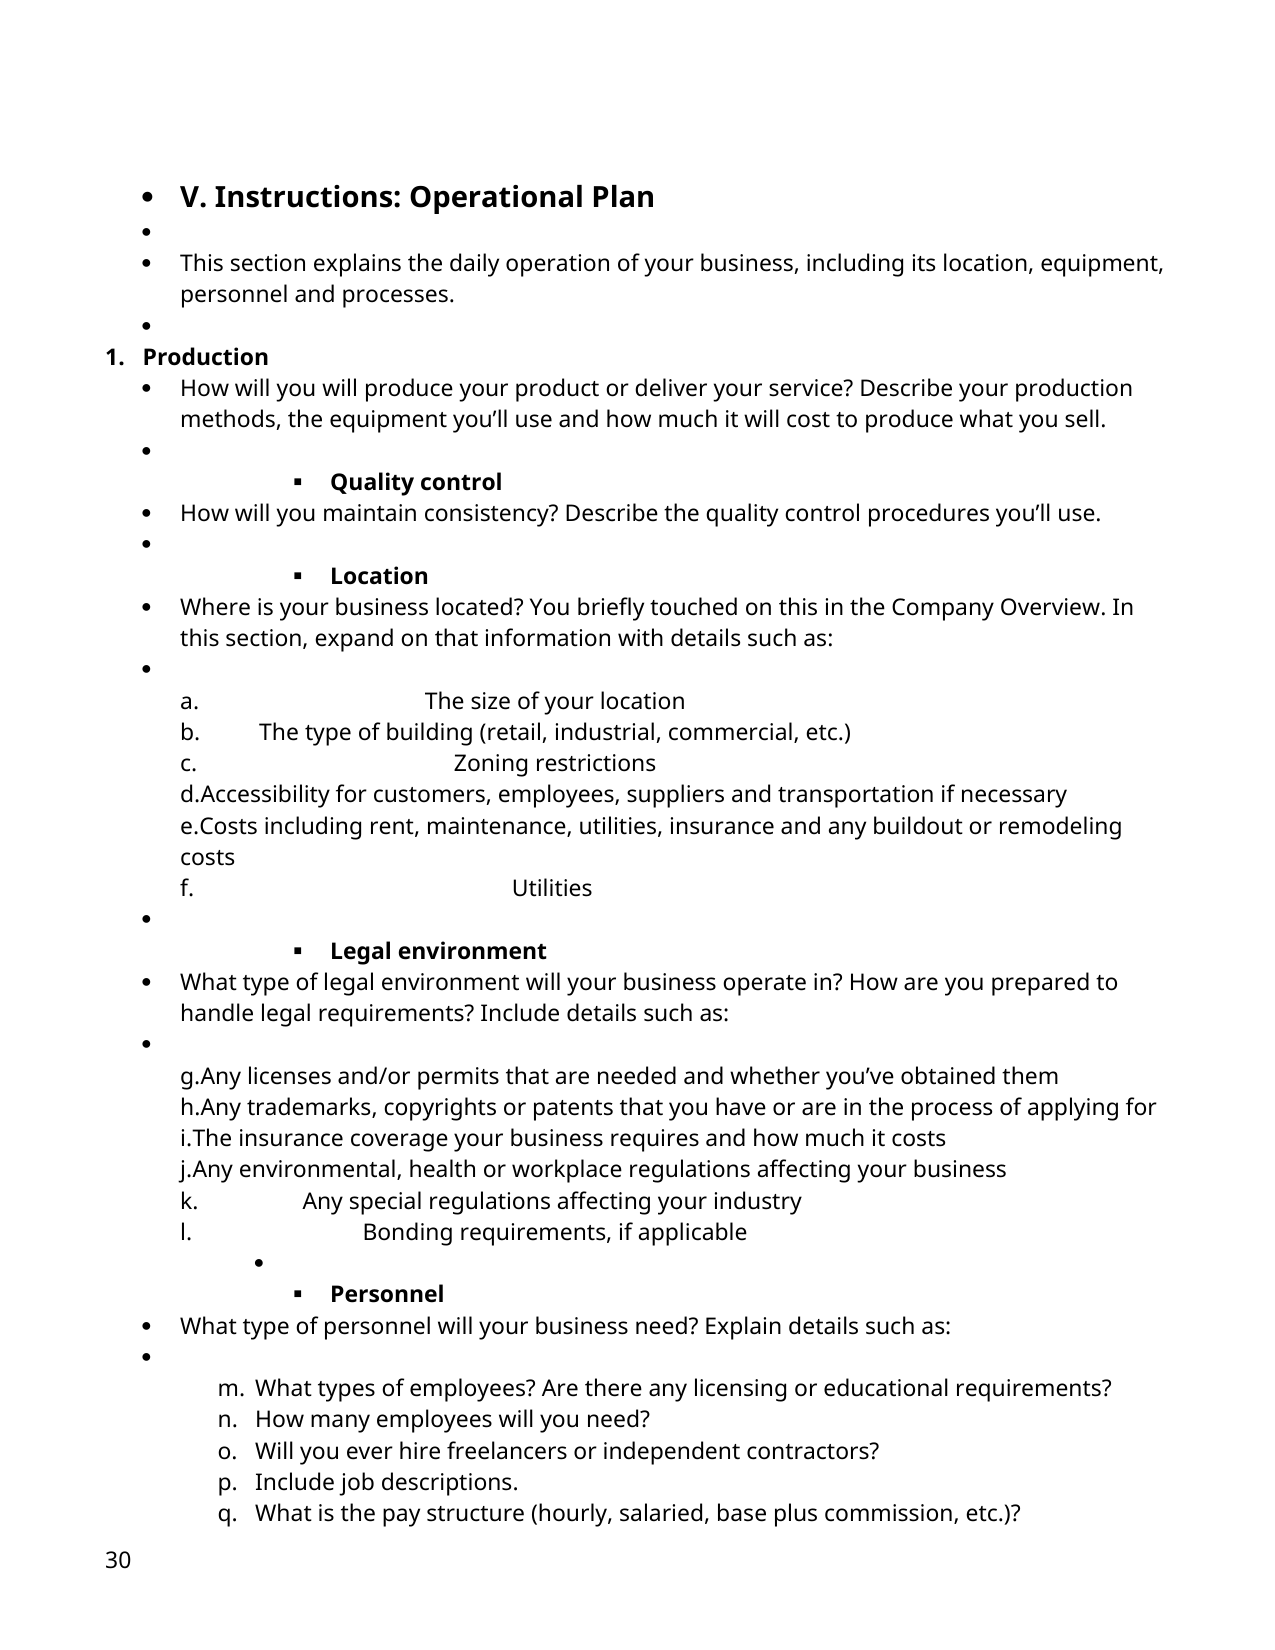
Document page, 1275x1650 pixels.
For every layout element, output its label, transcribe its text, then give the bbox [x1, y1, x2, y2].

list What types of employees? Are there any licensing or educational requirements? [217, 1372, 1170, 1403]
subtitle V. Instructions: Operational Plan [142, 176, 1170, 216]
list This section explains the daily operation of your business, including its location, equipment, personnel and processes. [142, 247, 1170, 310]
list What is the pay structure (hourly, salaried, base plus commission, etc.)? [217, 1497, 1170, 1528]
list Accessibility for customers, employees, suppliers and transportation if necessary [180, 778, 1170, 810]
subtitle Quality control [292, 466, 1170, 497]
list How will you will produce your product or deliver your service? Describe your production methods, the equipment you’ll use and how much it will cost to produce what you sell. [142, 372, 1170, 435]
list Any environmental, health or workplace regulations affecting your business [180, 1153, 1170, 1185]
list The size of your location [180, 685, 1170, 716]
list Bonding requirements, if applicable [180, 1216, 1170, 1247]
list What type of personnel will your business need? Explain details such as: [142, 1310, 1170, 1341]
list The insurance coverage your business requires and how much it costs [180, 1122, 1170, 1153]
list Will you ever hire freelancers or independent contractors? [217, 1435, 1170, 1466]
list Utilities [180, 872, 1170, 903]
list How many employees will you need? [217, 1403, 1170, 1435]
subtitle Location [292, 560, 1170, 591]
list Any licenses and/or permits that are needed and whether you’ve obtained them [180, 1060, 1170, 1091]
list Zoning restrictions [180, 747, 1170, 778]
list Any special regulations affecting your industry [180, 1185, 1170, 1216]
list Include job descriptions. [217, 1466, 1170, 1497]
subtitle Legal environment [292, 935, 1170, 966]
list How will you maintain consistency? Describe the quality control procedures you’ll use. [142, 497, 1170, 528]
list The type of building (retail, industrial, commercial, etc.) [180, 716, 1170, 747]
subtitle Personnel [292, 1278, 1170, 1310]
subtitle Production [105, 341, 1170, 372]
list Where is your business located? You briefly touched on this in the Company Overview. In this section, expand on that information with details such as: [142, 591, 1170, 653]
list Costs including rent, maintenance, utilities, insurance and any buildout or remodeling costs [180, 810, 1170, 872]
list What type of legal environment will your business operate in? How are you prepared to handle legal requirements? Include details such as: [142, 966, 1170, 1028]
list Any trademarks, copyrights or patents that you have or are in the process of applying for [180, 1091, 1170, 1122]
